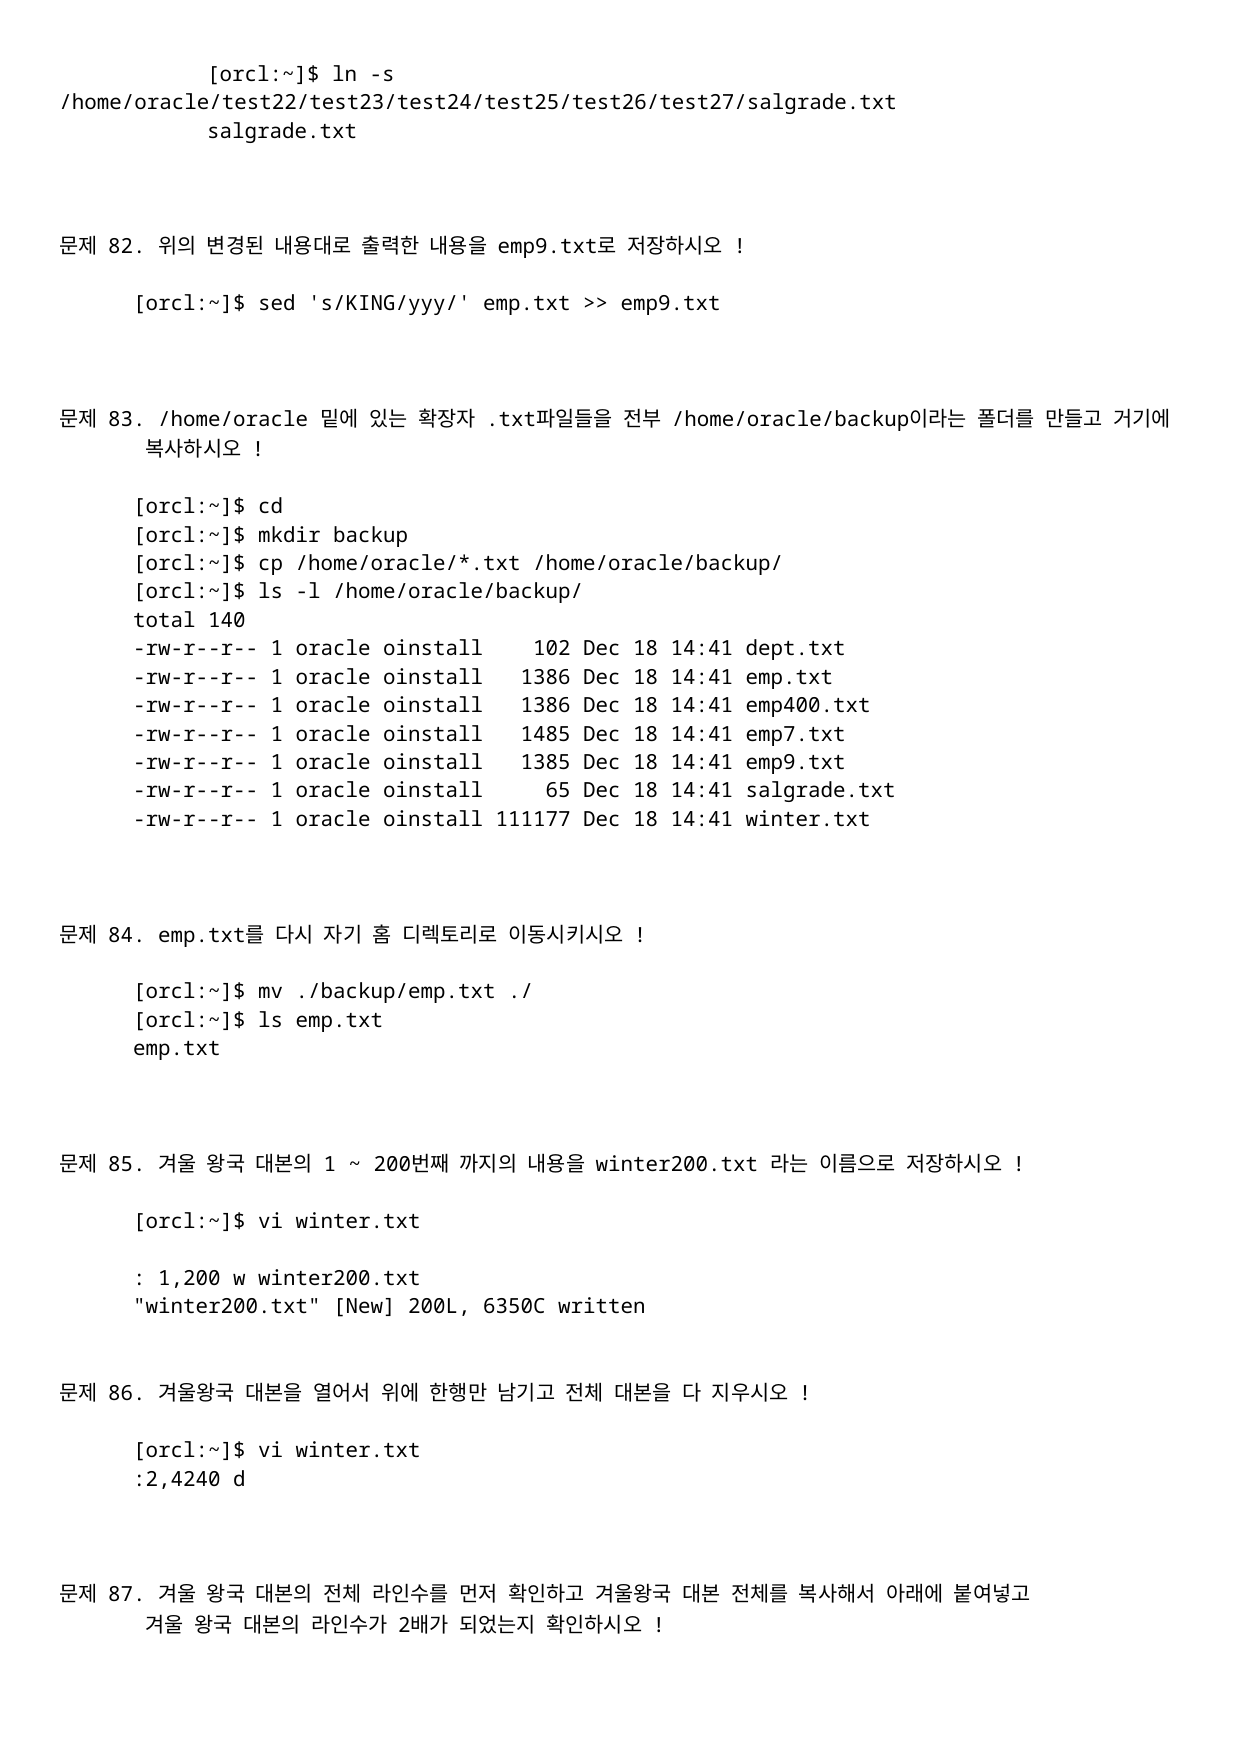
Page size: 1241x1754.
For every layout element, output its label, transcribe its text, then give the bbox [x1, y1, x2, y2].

text -rw-r--r-- 1 oracle oinstall 65 Dec 18 14:41 salgrade.txt [59, 776, 1180, 804]
text : 1,200 w winter200.txt [59, 1263, 1180, 1291]
text 문제 84. emp.txt를 다시 자기 홈 디렉토리로 이동시키시오 ! [59, 918, 1180, 948]
text [orcl:~]$ cd [59, 491, 1180, 520]
text emp.txt [59, 1033, 1180, 1062]
text "winter200.txt" [New] 200L, 6350C written [59, 1291, 1180, 1320]
text total 140 [59, 605, 1180, 633]
text -rw-r--r-- 1 oracle oinstall 111177 Dec 18 14:41 winter.txt [59, 804, 1180, 832]
text [orcl:~]$ vi winter.txt [59, 1206, 1180, 1234]
text :2,4240 d [59, 1464, 1180, 1492]
text [orcl:~]$ mkdir backup [59, 520, 1180, 548]
text -rw-r--r-- 1 oracle oinstall 102 Dec 18 14:41 dept.txt [59, 633, 1180, 662]
text [orcl:~]$ vi winter.txt [59, 1435, 1180, 1464]
text -rw-r--r-- 1 oracle oinstall 1385 Dec 18 14:41 emp9.txt [59, 747, 1180, 776]
text -rw-r--r-- 1 oracle oinstall 1386 Dec 18 14:41 emp.txt [59, 662, 1180, 690]
text [orcl:~]$ mv ./backup/emp.txt ./ [59, 977, 1180, 1005]
text -rw-r--r-- 1 oracle oinstall 1386 Dec 18 14:41 emp400.txt [59, 690, 1180, 719]
text 문제 82. 위의 변경된 내용대로 출력한 내용을 emp9.txt로 저장하시오 ! [59, 230, 1180, 260]
text 복사하시오 ! [59, 432, 1180, 463]
text salgrade.txt [59, 116, 1180, 144]
text [orcl:~]$ ls emp.txt [59, 1005, 1180, 1033]
text [orcl:~]$ ls -l /home/oracle/backup/ [59, 577, 1180, 605]
text 문제 86. 겨울왕국 대본을 열어서 위에 한행만 남기고 전체 대본을 다 지우시오 ! [59, 1377, 1180, 1407]
text 문제 83. /home/oracle 밑에 있는 확장자 .txt파일들을 전부 /home/oracle/backup이라는 폴더를 만들고 거기에 [59, 402, 1180, 432]
text 문제 87. 겨울 왕국 대본의 전체 라인수를 먼저 확인하고 겨울왕국 대본 전체를 복사해서 아래에 붙여넣고 [59, 1577, 1180, 1608]
text [orcl:~]$ ln -s /home/oracle/test22/test23/test24/test25/test26/test27/salgrade.txt [59, 59, 1180, 116]
text 겨울 왕국 대본의 라인수가 2배가 되었는지 확인하시오 ! [59, 1608, 1180, 1638]
text [orcl:~]$ sed 's/KING/yyy/' emp.txt >> emp9.txt [59, 288, 1180, 317]
text -rw-r--r-- 1 oracle oinstall 1485 Dec 18 14:41 emp7.txt [59, 719, 1180, 747]
text 문제 85. 겨울 왕국 대본의 1 ~ 200번째 까지의 내용을 winter200.txt 라는 이름으로 저장하시오 ! [59, 1147, 1180, 1177]
text [orcl:~]$ cp /home/oracle/*.txt /home/oracle/backup/ [59, 548, 1180, 577]
